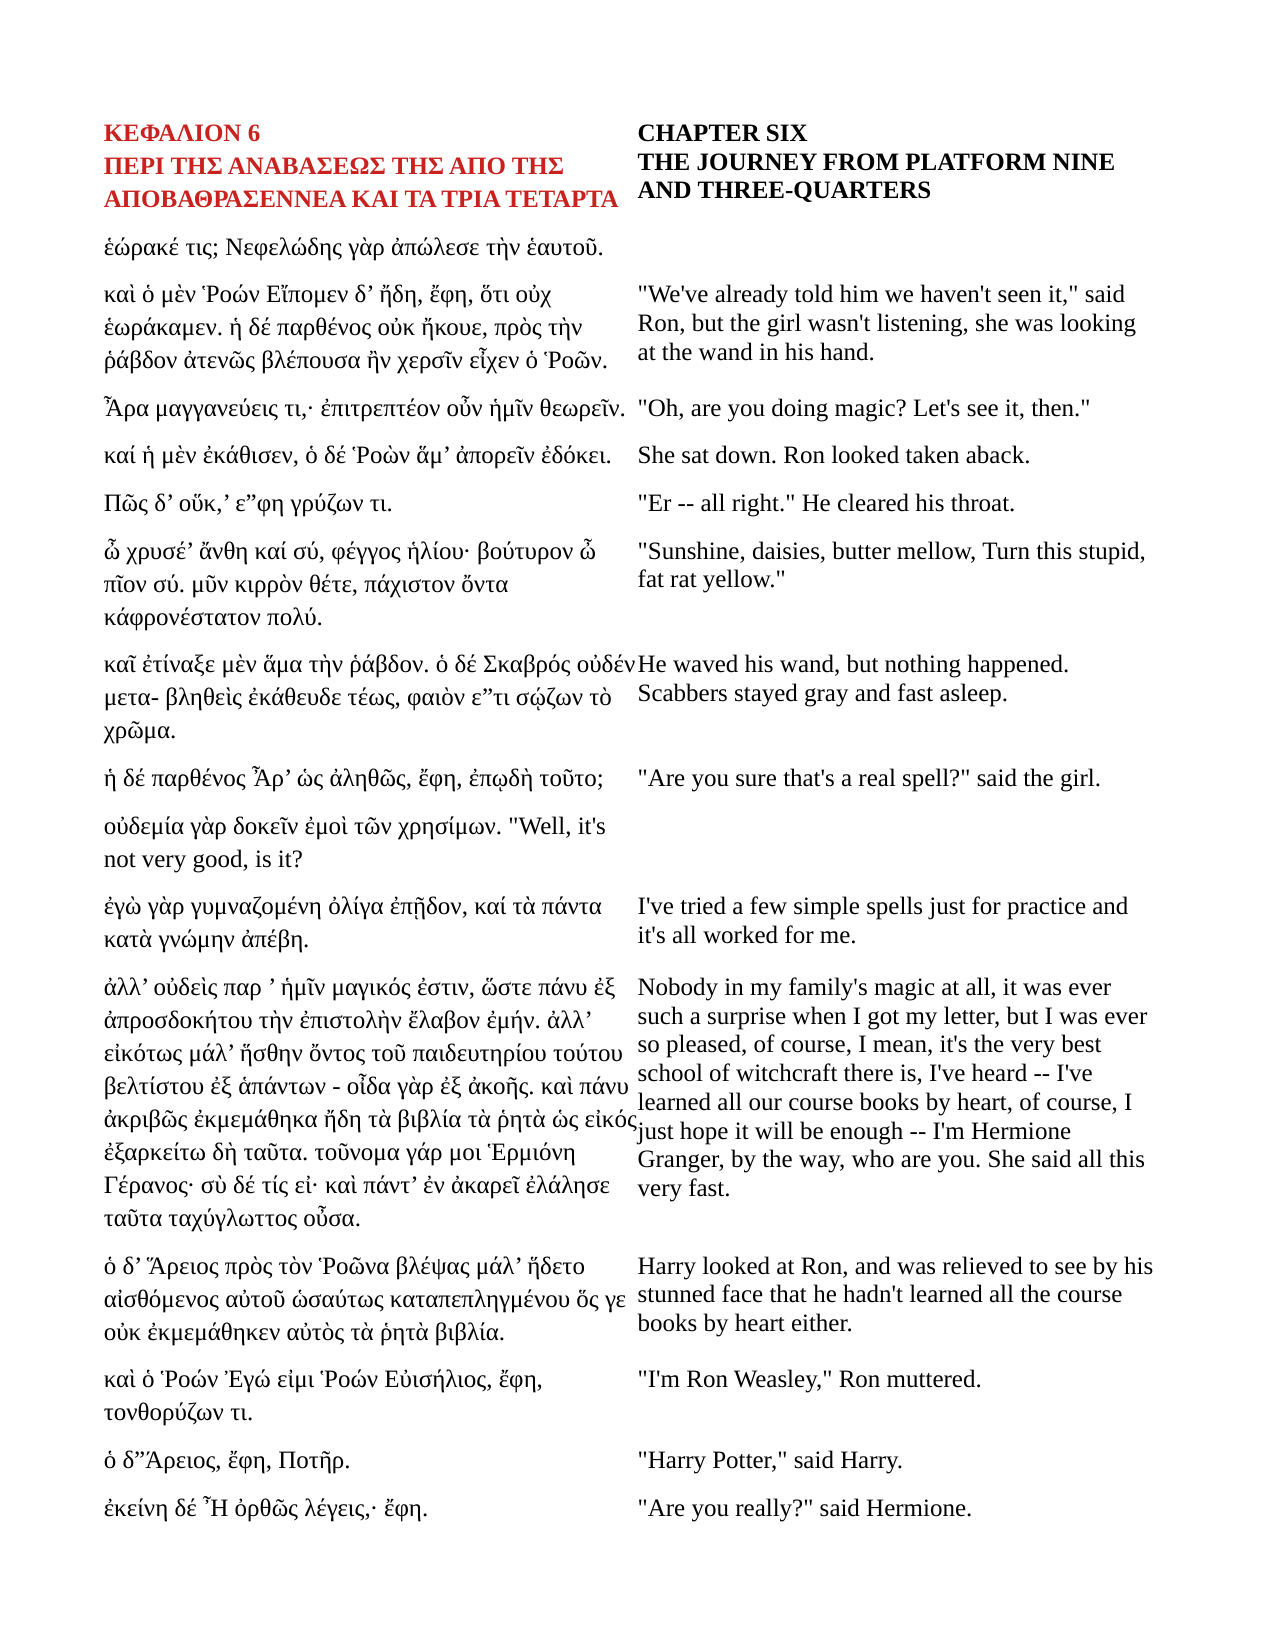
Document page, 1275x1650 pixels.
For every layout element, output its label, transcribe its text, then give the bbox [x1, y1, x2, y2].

table_cell οὐδεμία γὰρ δοκεῖν ἐμοὶ τῶν χρησίμων. "Well, it's not very good, is it? [104, 811, 637, 891]
table_cell He waved his wand, but nothing happened. Scabbers stayed gray and fast asleep. [638, 650, 1157, 763]
table_cell ἡ δέ παρθένος Ἆρ’ ὡς ἀληθῶς, ἔφη, ἐπῳδὴ τοῦτο; [104, 763, 637, 811]
table_header CHAPTER SIX THE JOURNEY FROM PLATFORM NINE AND THREE-QUARTERS [638, 118, 1157, 232]
table_cell "Harry Potter," said Harry. [638, 1445, 1157, 1493]
table_cell ὁ δ”Άρειος, ἔφη, Ποτῆρ. [104, 1445, 637, 1493]
table_cell "Sunshine, daisies, butter mellow, Turn this stupid, fat rat yellow." [638, 536, 1157, 649]
table_cell ὦ χρυσέ’ ἄνθη καί σύ, φέγγος ἡλίου· βούτυρον ὦ πῖον σύ. μῦν κιρρὸν θέτε, πάχιστον ὄντα κάφρονέστατον πολύ. [104, 536, 637, 649]
table_cell [638, 811, 1157, 891]
table_header ΚΕΦΑΛΙΟΝ 6 ΠΕΡΙ ΤΗΣ ΑΝΑΒΑΣΕΩΣ ΤΗΣ ΑΠΟ ΤΗΣ ΑΠΟΒΑΘΡΑΣΕΝΝΕΑ ΚΑΙ ΤΑ ΤΡΙΑ ΤΕΤΑΡΤΑ [104, 118, 637, 232]
table_cell I've tried a few simple spells just for practice and it's all worked for me. [638, 891, 1157, 972]
table_cell Nobody in my family's magic at all, it was ever such a surprise when I got my letter, but I was ever so pleased, of course, I mean, it's the very best school of witchcraft there is, I've heard -- I've learned all our course books by heart, of course, I just hope it will be enough -- I'm Hermione Granger, by the way, who are you. She said all this very fast. [638, 972, 1157, 1251]
table_cell ὁ δ’ Ἅρειος πρὸς τὸν Ῥοῶνα βλέψας μάλ’ ἥδετο αἰσθόμενος αὐτοῦ ὡσαύτως καταπεπληγμένου ὅς γε οὐκ ἐκμεμάθηκεν αὐτὸς τὰ ῥητὰ βιβλία. [104, 1251, 637, 1364]
table_cell καί ἡ μὲν ἐκάθισεν, ὁ δέ Ῥοὼν ἅμ’ ἀπορεῖν ἐδόκει. [104, 441, 637, 488]
table_cell [638, 232, 1157, 279]
table_cell ἀλλ’ οὐδεὶς παρ ’ ἡμῖν μαγικός ἐστιν, ὥστε πάνυ ἐξ ἀπροσδοκήτου τὴν ἐπιστολὴν ἔλαβον ἐμήν. ἀλλ’ εἰκότως μάλ’ ἥσθην ὄντος τοῦ παιδευτηρίου τούτου βελτίστου ἐξ ἁπάντων - οἶδα γὰρ ἐξ ἀκοῆς. καὶ πάνυ ἀκριβῶς ἐκμεμάθηκα ἤδη τὰ βιβλία τὰ ῥητὰ ὡς εἰκός ἐξαρκείτω δὴ ταῦτα. τοῦνομα γάρ μοι Ἑρμιόνη Γέρανος· σὺ δέ τίς εἰ· καὶ πάντ’ ἐν ἀκαρεῖ ἐλάλησε ταῦτα ταχύγλωττος οὖσα. [104, 972, 637, 1251]
table_cell "Are you really?" said Hermione. [638, 1493, 1157, 1521]
table_cell καὶ ὁ μὲν Ῥοών Εἴπομεν δ’ ἤδη, ἔφη, ὅτι οὐχ ἑωράκαμεν. ἡ δέ παρθένος οὐκ ἤκουε, πρὸς τὴν ῥάβδον ἀτενῶς βλέπουσα ἢν χερσῖν εἶχεν ὁ Ῥοῶν. [104, 279, 637, 393]
table_cell "Oh, are you doing magic? Let's see it, then." [638, 393, 1157, 441]
table_cell ἐγὼ γὰρ γυμναζομένη ὀλίγα ἐπῇδον, καί τὰ πάντα κατὰ γνώμην ἀπέβη. [104, 891, 637, 972]
table_cell Ἆρα μαγγανεύεις τι,· ἐπιτρεπτέον οὖν ἡμῖν θεωρεῖν. [104, 393, 637, 441]
table_cell καῖ ἐτίναξε μὲν ἅμα τὴν ῥάβδον. ὁ δέ Σκαβρός οὐδέν μετα- βληθεὶς ἐκάθευδε τέως, φαιὸν ε”τι σῴζων τὸ χρῶμα. [104, 650, 637, 763]
table_cell "Er -- all right." He cleared his throat. [638, 488, 1157, 536]
table_cell ἐκείνη δέ Ἦ ὀρθῶς λέγεις,· ἔφη. [104, 1493, 637, 1521]
table_cell She sat down. Ron looked taken aback. [638, 441, 1157, 488]
table_cell "I'm Ron Weasley," Ron muttered. [638, 1364, 1157, 1445]
table_cell "We've already told him we haven't seen it," said Ron, but the girl wasn't listening, she was looking at the wand in his hand. [638, 279, 1157, 393]
table_cell ἑώρακέ τις; Νεφελώδης γὰρ ἀπώλεσε τὴν ἑαυτοῦ. [104, 232, 637, 279]
table_cell Harry looked at Ron, and was relieved to see by his stunned face that he hadn't learned all the course books by heart either. [638, 1251, 1157, 1364]
table_cell καὶ ὁ Ῥοών Ἐγώ εἰμι Ῥοών Εὐισήλιος, ἔφη, τονθορύζων τι. [104, 1364, 637, 1445]
table_cell Πῶς δ’ οὕκ,’ ε”φη γρύζων τι. [104, 488, 637, 536]
table_cell "Are you sure that's a real spell?" said the girl. [638, 763, 1157, 811]
